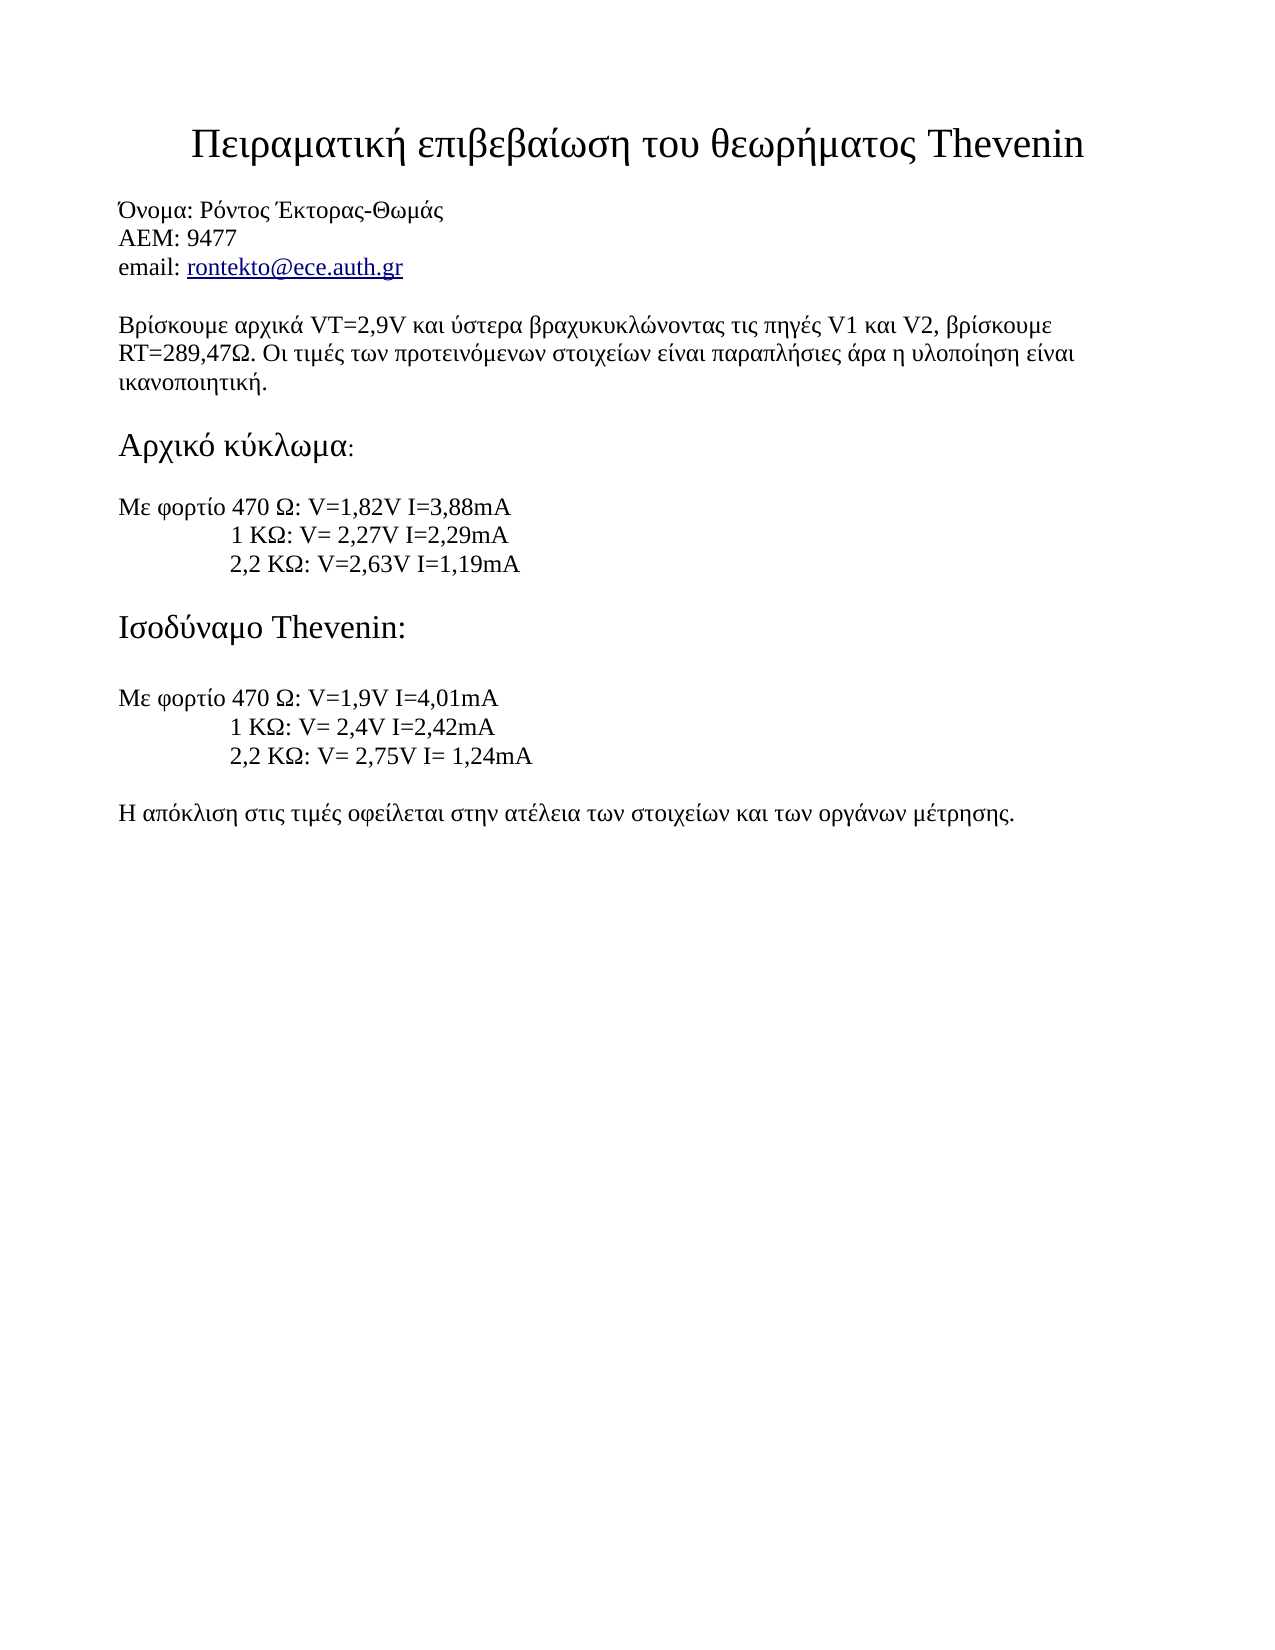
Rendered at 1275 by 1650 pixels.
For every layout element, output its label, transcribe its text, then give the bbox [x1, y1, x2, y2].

text 2,2 KΩ: V=2,63V I=1,19mA [118, 549, 1157, 578]
text 1 KΩ: V= 2,27V I=2,29mA [118, 521, 1157, 549]
text Με φορτίο 470 Ω: V=1,82V I=3,88mA [118, 492, 1157, 521]
text 1 ΚΩ: V= 2,4V I=2,42mA [118, 712, 1157, 741]
text Όνομα: Ρόντος Έκτορας-Θωμάς [118, 195, 1157, 223]
text Ισοδύναμο Thevenin: [118, 607, 1157, 645]
text Η απόκλιση στις τιμές οφείλεται στην ατέλεια των στοιχείων και των οργάνων μέτρησης. [118, 798, 1157, 827]
text email: rontekto@ece.auth.gr [118, 252, 1157, 281]
text Πειραματική επιβεβαίωση του θεωρήματος Thevenin [118, 118, 1157, 166]
text 2,2 ΚΩ: V= 2,75V I= 1,24mA [118, 741, 1157, 770]
text ΑΕΜ: 9477 [118, 223, 1157, 252]
text Αρχικό κύκλωμα: [118, 425, 1157, 463]
text Βρίσκουμε αρχικά VT=2,9V και ύστερα βραχυκυκλώνοντας τις πηγές V1 και V2, βρίσκουμε RT=289,47Ω. Οι τιμές των προτεινόμενων στοιχείων είναι παραπλήσιες άρα η υλοποίηση είναι ικανοποιητική. [118, 310, 1157, 396]
text Με φορτίο 470 Ω: V=1,9V I=4,01mA [118, 683, 1157, 712]
